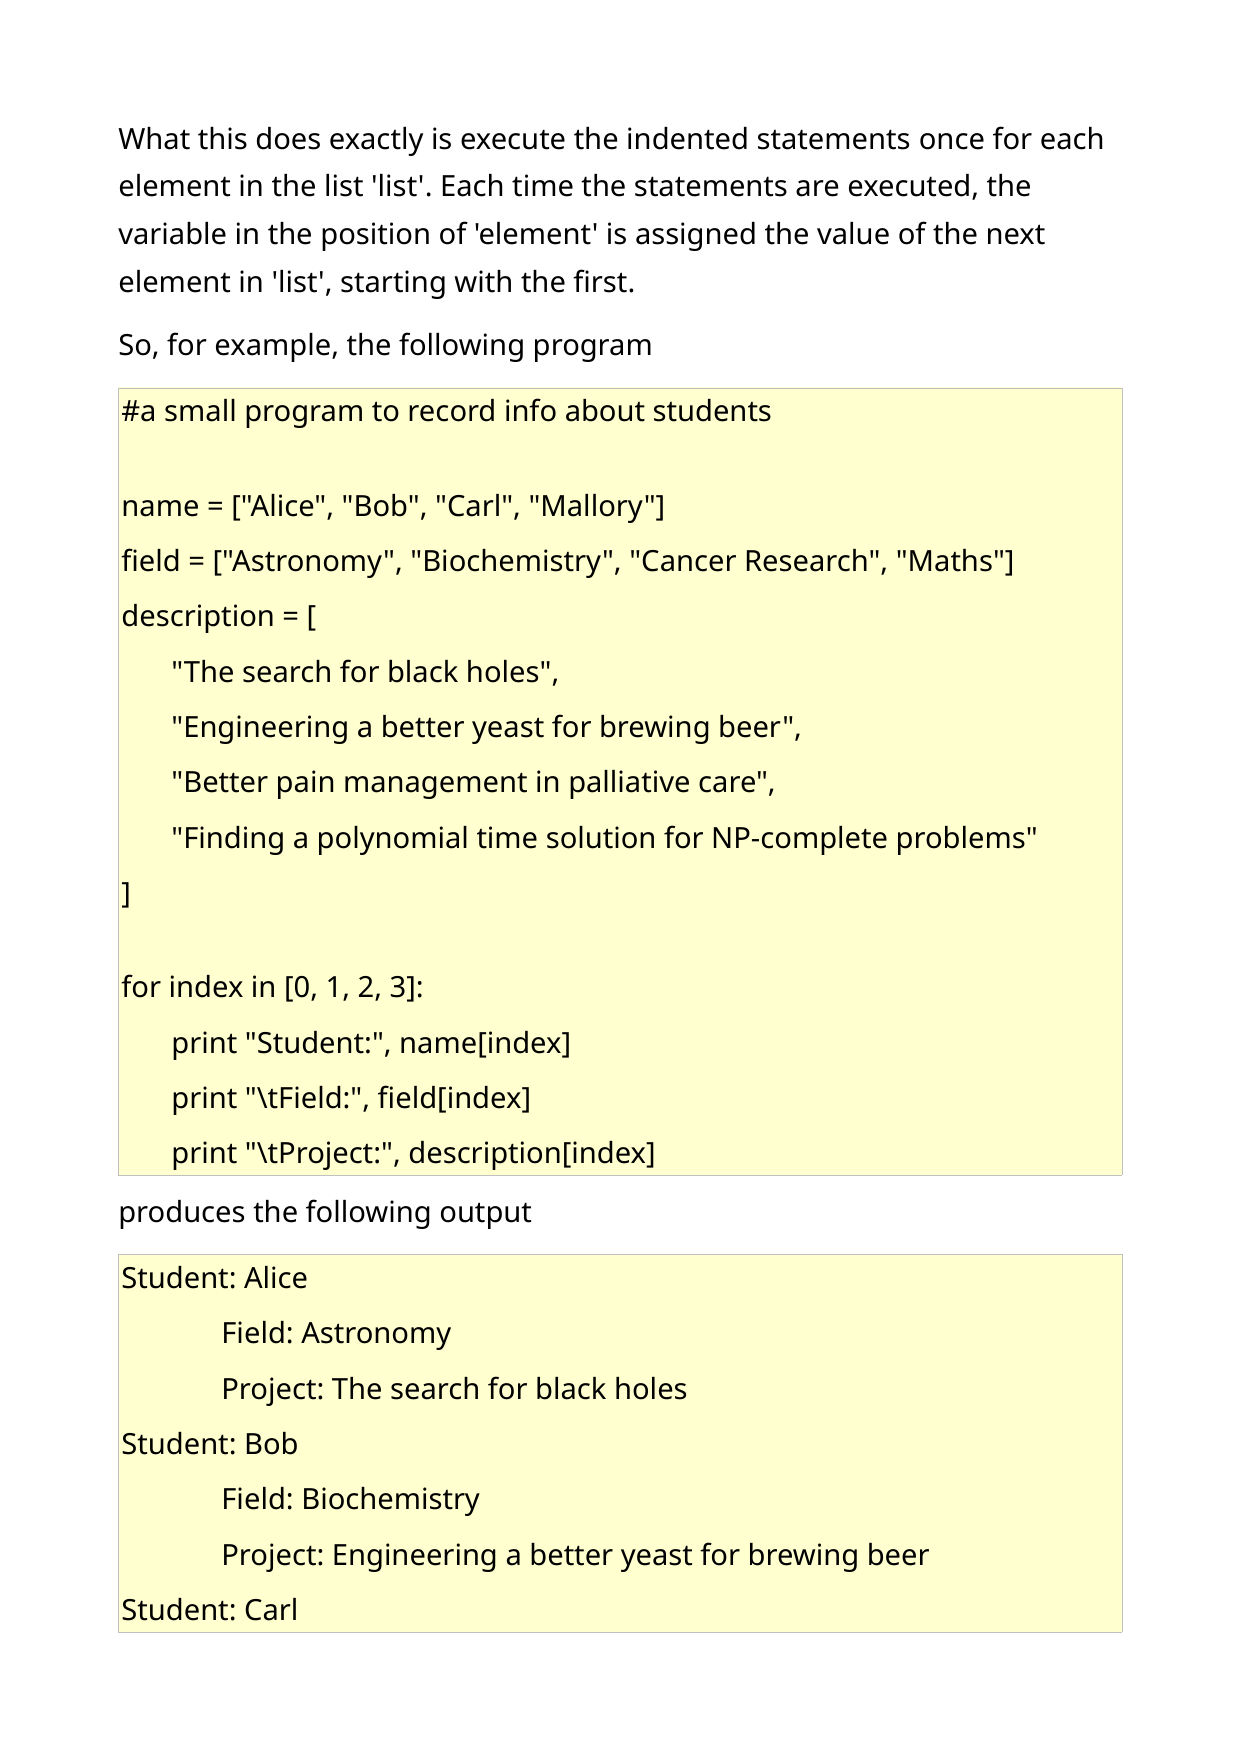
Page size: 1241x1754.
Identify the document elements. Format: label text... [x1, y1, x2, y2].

text for index in [0, 1, 2, 3]: [119, 964, 1122, 1006]
text #a small program to record info about students [119, 389, 1122, 430]
text Field: Biochemistry [119, 1476, 1122, 1518]
text name = ["Alice", "Bob", "Carl", "Mallory"] [119, 482, 1122, 525]
text Project: The search for black holes [119, 1365, 1122, 1408]
text Student: Alice [119, 1255, 1122, 1297]
text "Better pain management in palliative care", [119, 758, 1122, 801]
text ] [119, 869, 1122, 912]
text print "Student:", name[index] [119, 1019, 1122, 1062]
text "The search for black holes", [119, 648, 1122, 691]
text Project: Engineering a better yeast for brewing beer [119, 1531, 1122, 1573]
text "Finding a polynomial time solution for NP-complete problems" [119, 814, 1122, 857]
text So, for example, the following program [118, 324, 1122, 364]
text Field: Astronomy [119, 1309, 1122, 1352]
text print "\tProject:", description[index] [119, 1130, 1122, 1175]
text Student: Bob [119, 1420, 1122, 1463]
text field = ["Astronomy", "Biochemistry", "Cancer Research", "Maths"] [119, 537, 1122, 580]
text Student: Carl [119, 1586, 1122, 1632]
text description = [ [119, 593, 1122, 635]
text produces the following output [118, 1191, 1122, 1231]
text "Engineering a better yeast for brewing beer", [119, 703, 1122, 746]
text What this does exactly is execute the indented statements once for each element in the list 'list'. Each time the statements are executed, the variable in the position of 'element' is assigned the value of the next element in 'list', starting with the first. [118, 118, 1122, 301]
text print "\tField:", field[index] [119, 1074, 1122, 1117]
